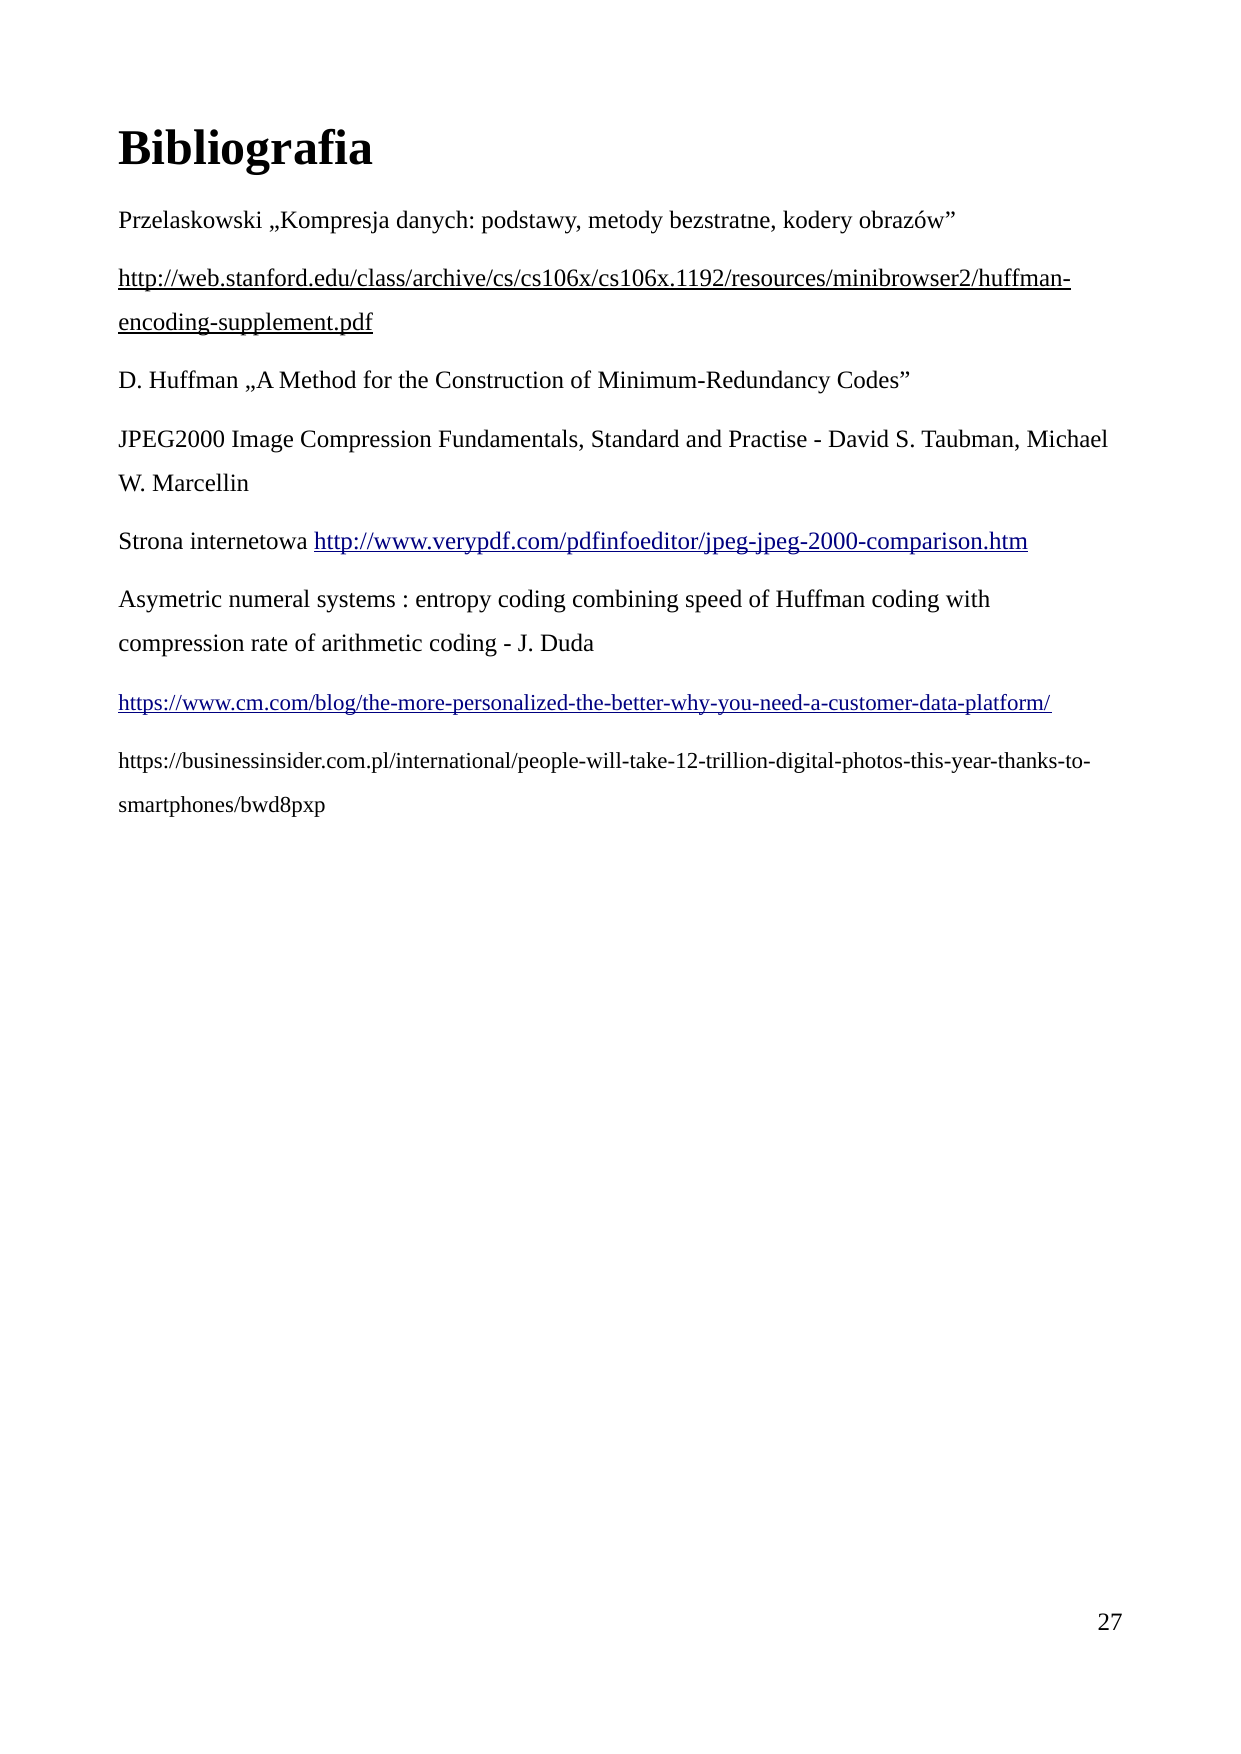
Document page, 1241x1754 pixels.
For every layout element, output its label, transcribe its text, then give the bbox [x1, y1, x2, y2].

text Strona internetowa http://www.verypdf.com/pdfinfoeditor/jpeg-jpeg-2000-comparison.htm [118, 511, 1122, 555]
text https://businessinsider.com.pl/international/people-will-take-12-trillion-digital-photos-this-year-thanks-to-smartphones/bwd8pxp [118, 730, 1122, 817]
text Bibliografia [118, 118, 1122, 176]
text https://www.cm.com/blog/the-more-personalized-the-better-why-you-need-a-customer-data-platform/ [118, 671, 1122, 715]
text http://web.stanford.edu/class/archive/cs/cs106x/cs106x.1192/resources/minibrowser2/huffman-encoding-supplement.pdf [118, 248, 1122, 336]
text Przelaskowski „Kompresja danych: podstawy, metody bezstratne, kodery obrazów” [118, 190, 1122, 234]
text Asymetric numeral systems : entropy coding combining speed of Huffman coding with compression rate of arithmetic coding - J. Duda [118, 569, 1122, 657]
text JPEG2000 Image Compression Fundamentals, Standard and Practise - David S. Taubman, Michael W. Marcellin [118, 409, 1122, 496]
text D. Huffman „A Method for the Construction of Minimum-Redundancy Codes” [118, 351, 1122, 394]
